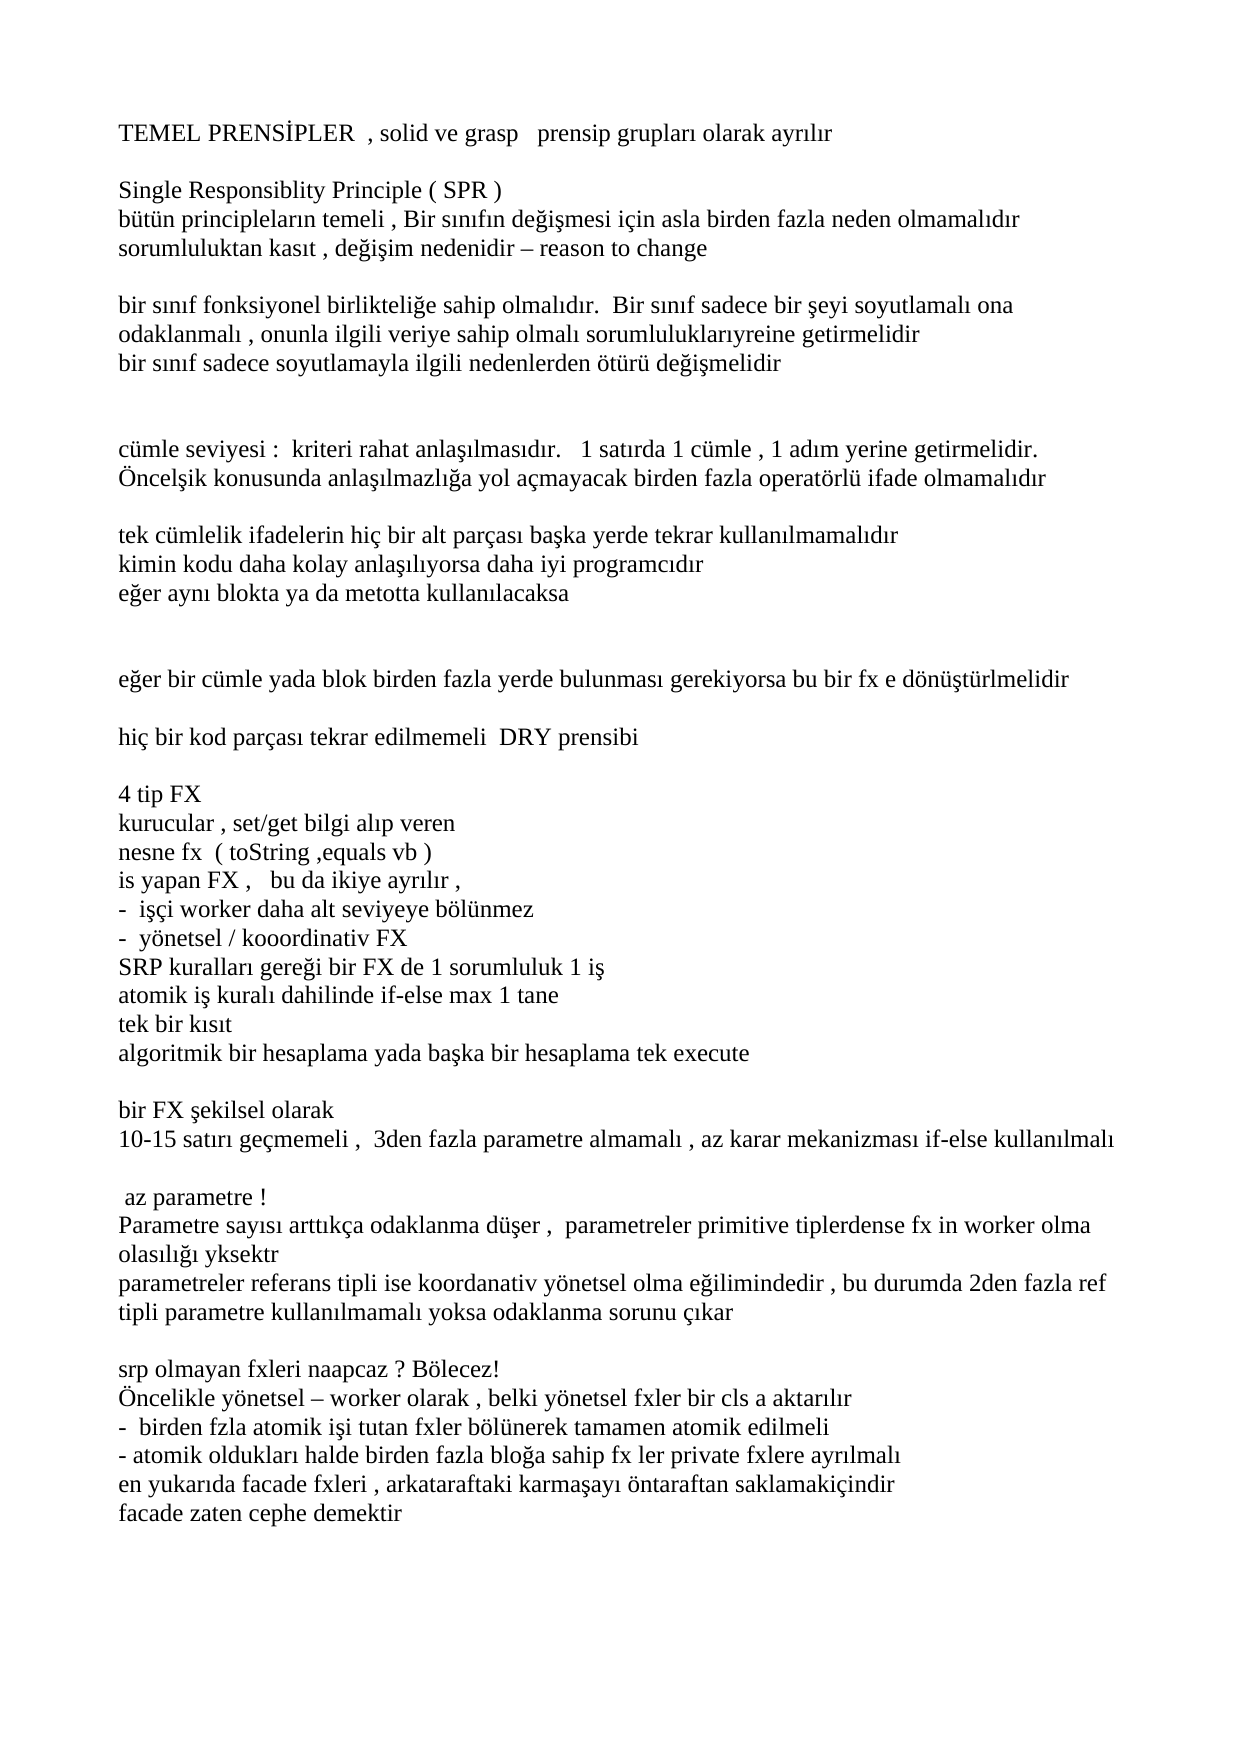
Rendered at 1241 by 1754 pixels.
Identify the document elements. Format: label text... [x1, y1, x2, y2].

text 4 tip FX [118, 779, 1122, 808]
text bir sınıf fonksiyonel birlikteliğe sahip olmalıdır. Bir sınıf sadece bir şeyi soyutlamalı ona odaklanmalı , onunla ilgili veriye sahip olmalı sorumluluklarıyreine getirmelidir [118, 291, 1122, 348]
text bütün principleların temeli , Bir sınıfın değişmesi için asla birden fazla neden olmamalıdır [118, 204, 1122, 233]
text bir FX şekilsel olarak [118, 1096, 1122, 1124]
text hiç bir kod parçası tekrar edilmemeli DRY prensibi [118, 722, 1122, 751]
text - yönetsel / kooordinativ FX [118, 923, 1122, 952]
text facade zaten cephe demektir [118, 1498, 1122, 1527]
text en yukarıda facade fxleri , arkataraftaki karmaşayı öntaraftan saklamakiçindir [118, 1469, 1122, 1498]
text parametreler referans tipli ise koordanativ yönetsel olma eğilimindedir , bu durumda 2den fazla ref tipli parametre kullanılmamalı yoksa odaklanma sorunu çıkar [118, 1268, 1122, 1326]
text kimin kodu daha kolay anlaşılıyorsa daha iyi programcıdır [118, 549, 1122, 578]
text TEMEL PRENSİPLER , solid ve grasp prensip grupları olarak ayrılır [118, 118, 1122, 147]
text sorumluluktan kasıt , değişim nedenidir – reason to change [118, 233, 1122, 262]
text is yapan FX , bu da ikiye ayrılır , [118, 866, 1122, 894]
text bir sınıf sadece soyutlamayla ilgili nedenlerden ötürü değişmelidir [118, 348, 1122, 377]
text algoritmik bir hesaplama yada başka bir hesaplama tek execute [118, 1038, 1122, 1067]
text tek bir kısıt [118, 1009, 1122, 1038]
text atomik iş kuralı dahilinde if-else max 1 tane [118, 981, 1122, 1009]
text Single Responsiblity Principle ( SPR ) [118, 176, 1122, 204]
text - birden fzla atomik işi tutan fxler bölünerek tamamen atomik edilmeli [118, 1412, 1122, 1441]
text kurucular , set/get bilgi alıp veren [118, 808, 1122, 837]
text eğer bir cümle yada blok birden fazla yerde bulunması gerekiyorsa bu bir fx e dönüştürlmelidir [118, 664, 1122, 693]
text Öncelikle yönetsel – worker olarak , belki yönetsel fxler bir cls a aktarılır [118, 1383, 1122, 1412]
text srp olmayan fxleri naapcaz ? Bölecez! [118, 1354, 1122, 1383]
text az parametre ! [118, 1182, 1122, 1211]
text nesne fx ( toString ,equals vb ) [118, 837, 1122, 866]
text Parametre sayısı arttıkça odaklanma düşer , parametreler primitive tiplerdense fx in worker olma olasılığı yksektr [118, 1211, 1122, 1268]
text - işçi worker daha alt seviyeye bölünmez [118, 894, 1122, 923]
text 10-15 satırı geçmemeli , 3den fazla parametre almamalı , az karar mekanizması if-else kullanılmalı [118, 1124, 1122, 1153]
text - atomik oldukları halde birden fazla bloğa sahip fx ler private fxlere ayrılmalı [118, 1441, 1122, 1469]
text cümle seviyesi : kriteri rahat anlaşılmasıdır. 1 satırda 1 cümle , 1 adım yerine getirmelidir. Öncelşik konusunda anlaşılmazlığa yol açmayacak birden fazla operatörlü ifade olmamalıdır [118, 434, 1122, 492]
text tek cümlelik ifadelerin hiç bir alt parçası başka yerde tekrar kullanılmamalıdır [118, 521, 1122, 549]
text SRP kuralları gereği bir FX de 1 sorumluluk 1 iş [118, 952, 1122, 981]
text eğer aynı blokta ya da metotta kullanılacaksa [118, 578, 1122, 607]
